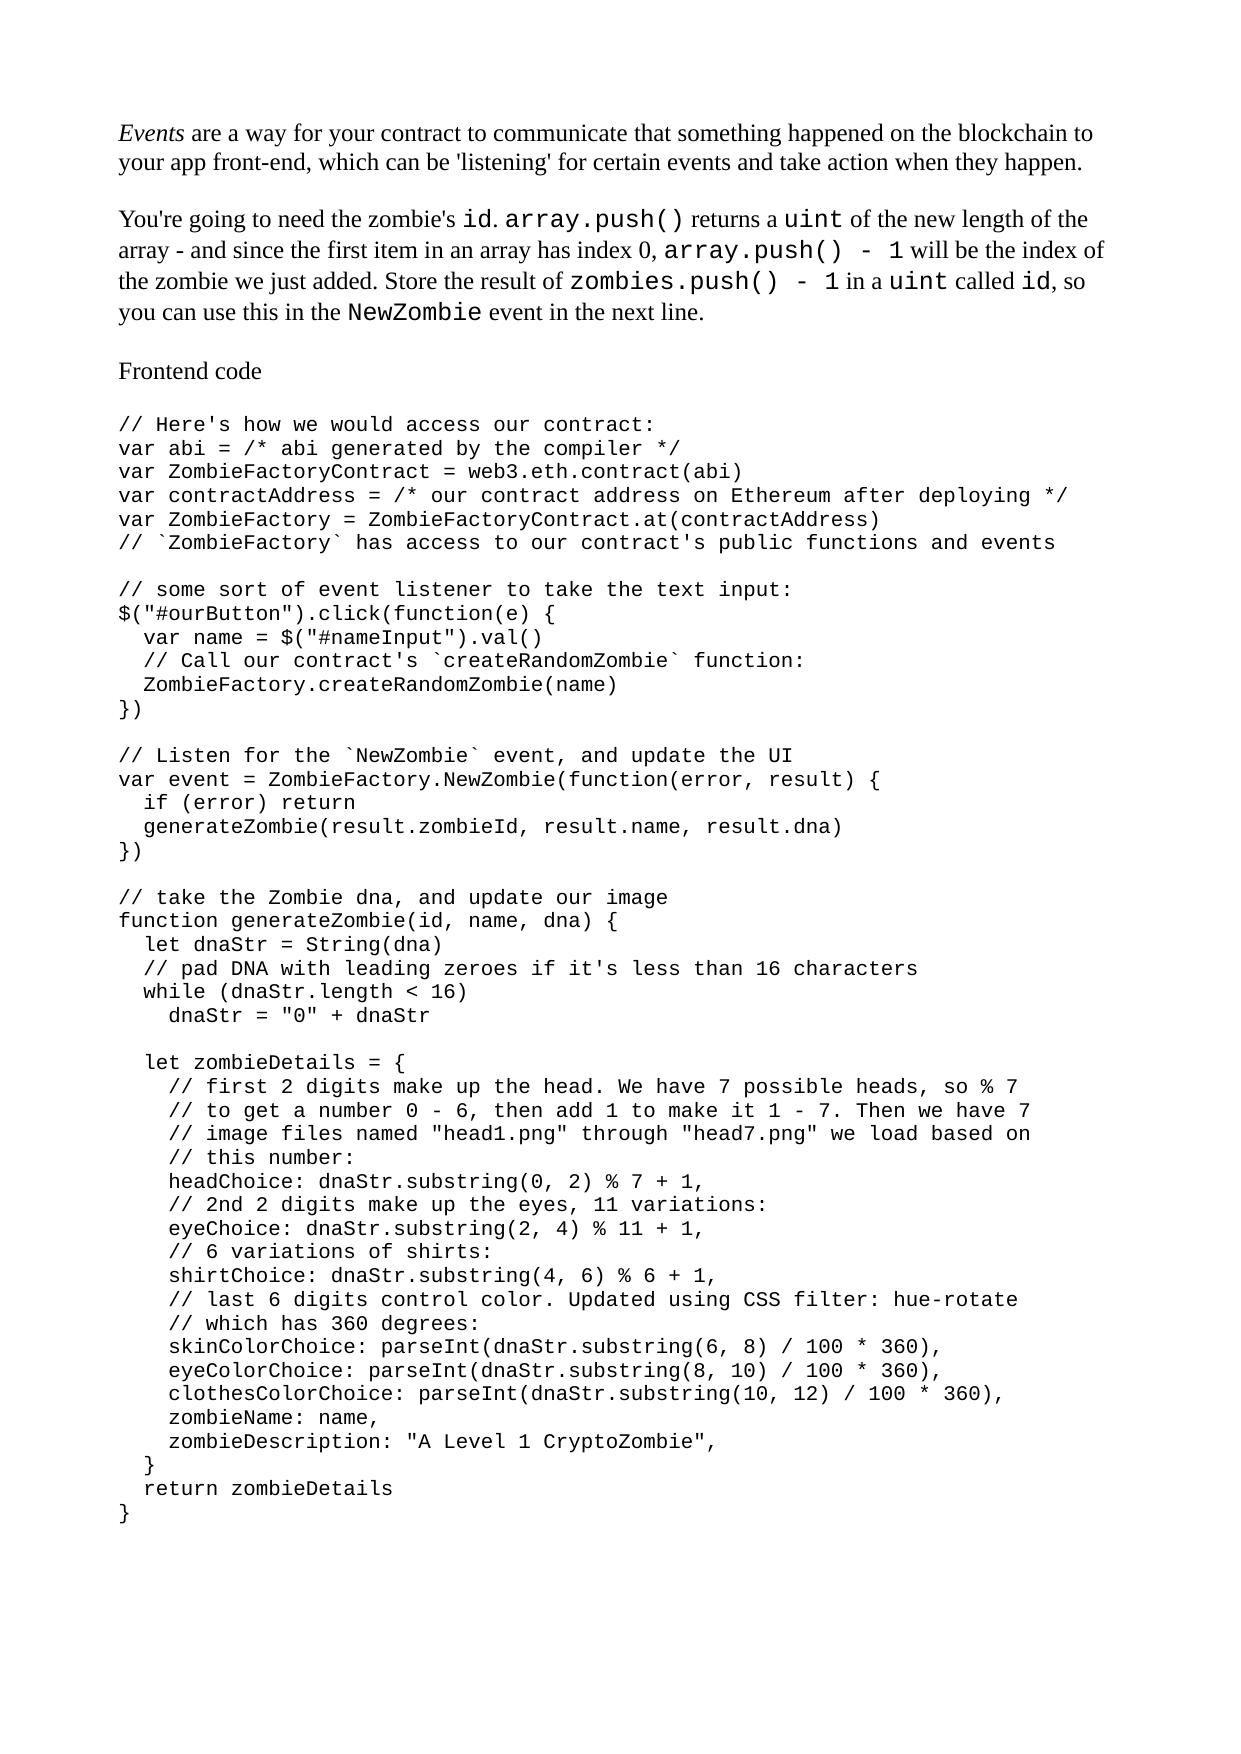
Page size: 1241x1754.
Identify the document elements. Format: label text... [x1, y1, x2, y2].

text if (error) return [118, 792, 1122, 816]
text // first 2 digits make up the head. We have 7 possible heads, so % 7 [118, 1076, 1122, 1100]
text ZombieFactory.createRandomZombie(name) [118, 674, 1122, 698]
text var name = $("#nameInput").val() [118, 627, 1122, 650]
text let dnaStr = String(dna) [118, 934, 1122, 958]
text // `ZombieFactory` has access to our contract's public functions and events [118, 532, 1122, 556]
text // Call our contract's `createRandomZombie` function: [118, 650, 1122, 674]
text zombieName: name, [118, 1407, 1122, 1431]
text }) [118, 839, 1122, 863]
text // this number: [118, 1147, 1122, 1171]
text dnaStr = "0" + dnaStr [118, 1005, 1122, 1029]
text // 2nd 2 digits make up the eyes, 11 variations: [118, 1194, 1122, 1218]
text let zombieDetails = { [118, 1052, 1122, 1076]
text // image files named "head1.png" through "head7.png" we load based on [118, 1123, 1122, 1147]
text // Listen for the `NewZombie` event, and update the UI [118, 745, 1122, 769]
text } [118, 1502, 1122, 1525]
text while (dnaStr.length < 16) [118, 981, 1122, 1005]
text var abi = /* abi generated by the compiler */ [118, 438, 1122, 461]
text zombieDescription: "A Level 1 CryptoZombie", [118, 1431, 1122, 1454]
text // some sort of event listener to take the text input: [118, 579, 1122, 603]
text Frontend code [118, 356, 1122, 385]
text generateZombie(result.zombieId, result.name, result.dna) [118, 816, 1122, 839]
text skinColorChoice: parseInt(dnaStr.substring(6, 8) / 100 * 360), [118, 1336, 1122, 1360]
text var contractAddress = /* our contract address on Ethereum after deploying */ [118, 485, 1122, 508]
text shirtChoice: dnaStr.substring(4, 6) % 6 + 1, [118, 1265, 1122, 1289]
text // last 6 digits control color. Updated using CSS filter: hue-rotate [118, 1289, 1122, 1312]
text // pad DNA with leading zeroes if it's less than 16 characters [118, 958, 1122, 981]
text function generateZombie(id, name, dna) { [118, 911, 1122, 934]
text } [118, 1454, 1122, 1478]
text }) [118, 698, 1122, 721]
text // Here's how we would access our contract: [118, 414, 1122, 438]
text // 6 variations of shirts: [118, 1242, 1122, 1265]
text eyeColorChoice: parseInt(dnaStr.substring(8, 10) / 100 * 360), [118, 1360, 1122, 1383]
text var ZombieFactoryContract = web3.eth.contract(abi) [118, 461, 1122, 485]
text var ZombieFactory = ZombieFactoryContract.at(contractAddress) [118, 508, 1122, 532]
text // to get a number 0 - 6, then add 1 to make it 1 - 7. Then we have 7 [118, 1100, 1122, 1123]
text eyeChoice: dnaStr.substring(2, 4) % 11 + 1, [118, 1218, 1122, 1242]
text headChoice: dnaStr.substring(0, 2) % 7 + 1, [118, 1171, 1122, 1194]
text // take the Zombie dna, and update our image [118, 887, 1122, 911]
text return zombieDetails [118, 1478, 1122, 1502]
text // which has 360 degrees: [118, 1312, 1122, 1336]
text You're going to need the zombie's id. array.push() returns a uint of the new length of the array - and since the first item in an array has index 0, array.push() - 1 will be the index of the zombie we just added. Store the result of zombies.push() - 1 in a uint called id, so you can use this in the NewZombie event in the next line. [118, 204, 1122, 328]
text var event = ZombieFactory.NewZombie(function(error, result) { [118, 769, 1122, 792]
text $("#ourButton").click(function(e) { [118, 603, 1122, 627]
text Events are a way for your contract to communicate that something happened on the blockchain to your app front-end, which can be 'listening' for certain events and take action when they happen. [118, 118, 1122, 176]
text clothesColorChoice: parseInt(dnaStr.substring(10, 12) / 100 * 360), [118, 1383, 1122, 1407]
